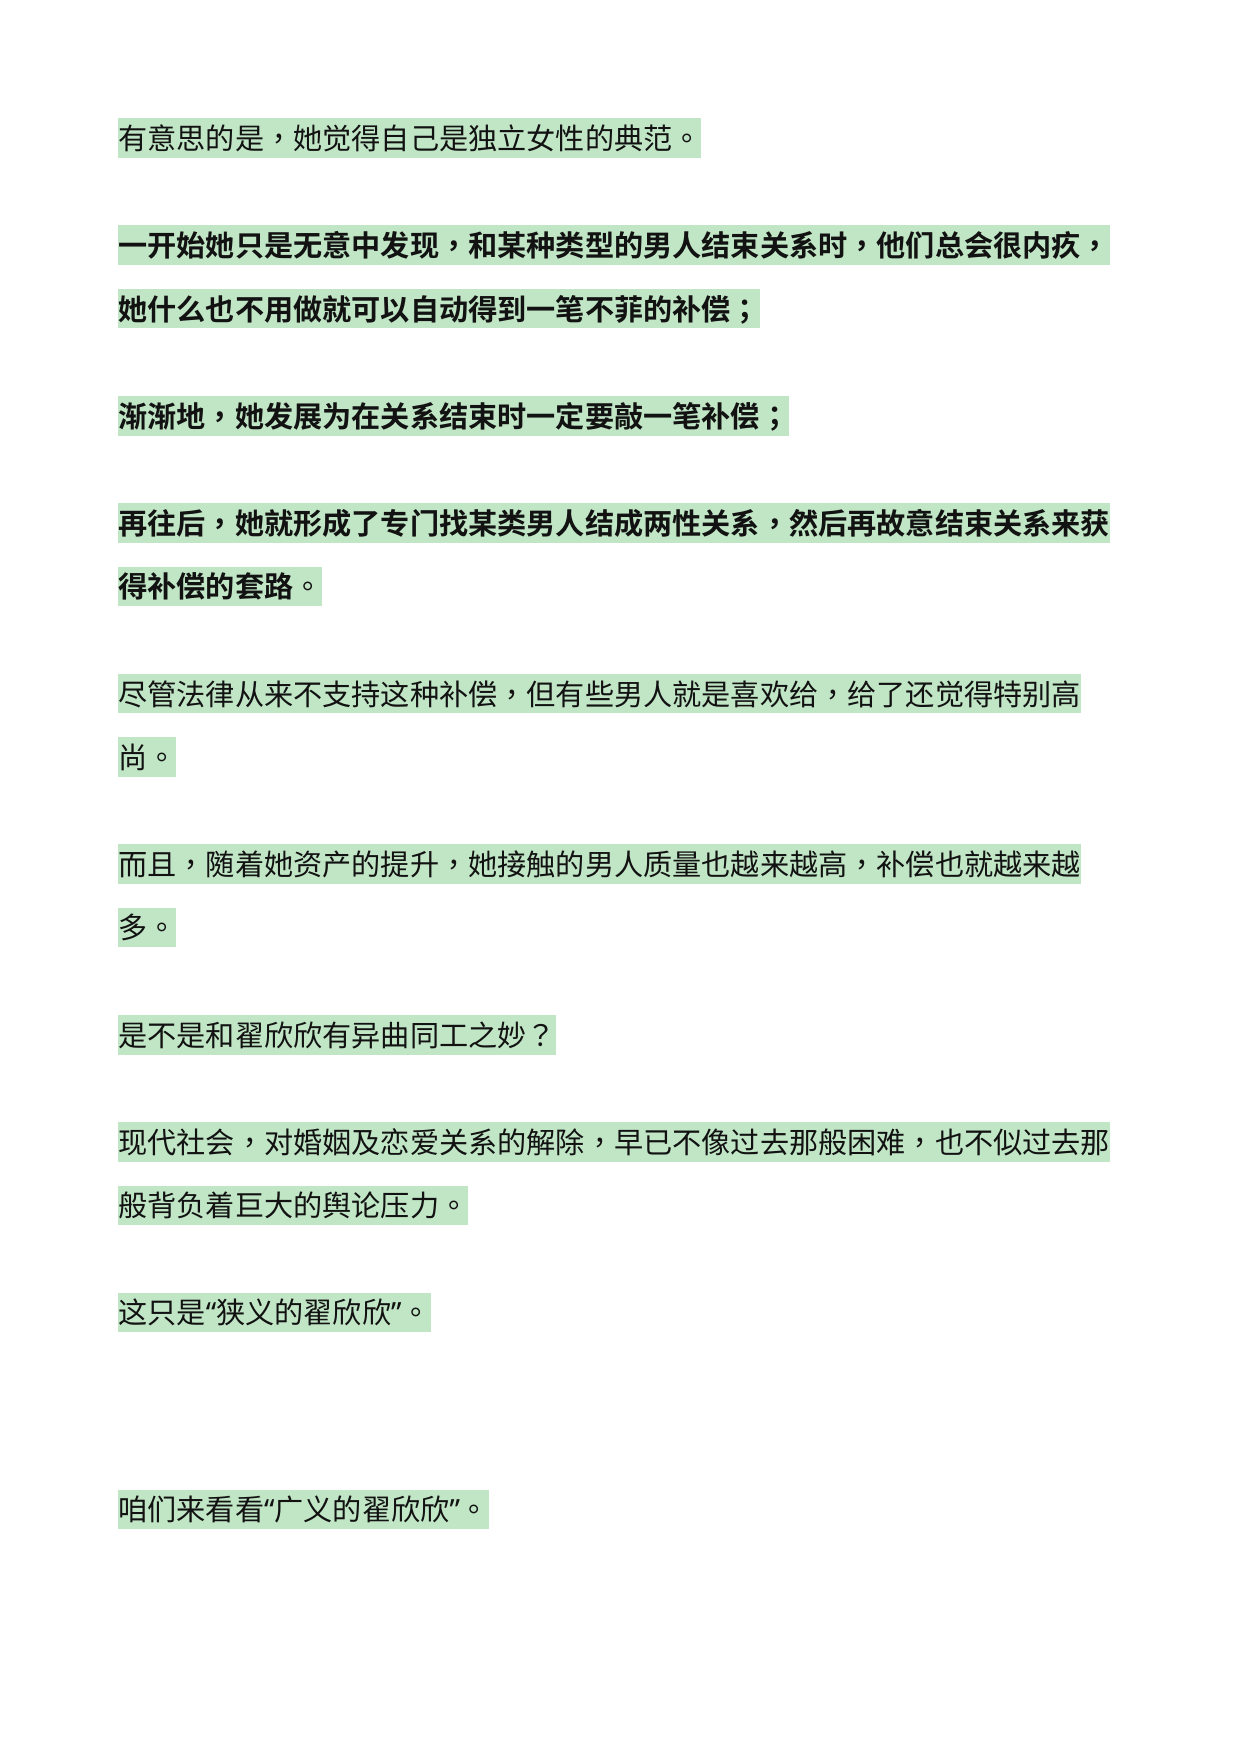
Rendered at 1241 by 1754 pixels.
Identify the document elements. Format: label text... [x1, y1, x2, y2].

text 这只是“狭义的翟欣欣”。 [118, 1293, 1122, 1332]
text 而且，随着她资产的提升，她接触的男人质量也越来越高，补偿也就越来越多。 [118, 844, 1122, 947]
text 再往后，她就形成了专门找某类男人结成两性关系，然后再故意结束关系来获得补偿的套路。 [118, 503, 1122, 606]
text 有意思的是，她觉得自己是独立女性的典范。 [118, 118, 1122, 158]
text 是不是和翟欣欣有异曲同工之妙？ [118, 1015, 1122, 1055]
text 一开始她只是无意中发现，和某种类型的男人结束关系时，他们总会很内疚，她什么也不用做就可以自动得到一笔不菲的补偿； [118, 225, 1122, 328]
text 现代社会，对婚姻及恋爱关系的解除，早已不像过去那般困难，也不似过去那般背负着巨大的舆论压力。 [118, 1122, 1122, 1225]
text 咱们来看看“广义的翟欣欣”。 [118, 1490, 1122, 1529]
text 渐渐地，她发展为在关系结束时一定要敲一笔补偿； [118, 396, 1122, 436]
text 尽管法律从来不支持这种补偿，但有些男人就是喜欢给，给了还觉得特别高尚。 [118, 674, 1122, 777]
